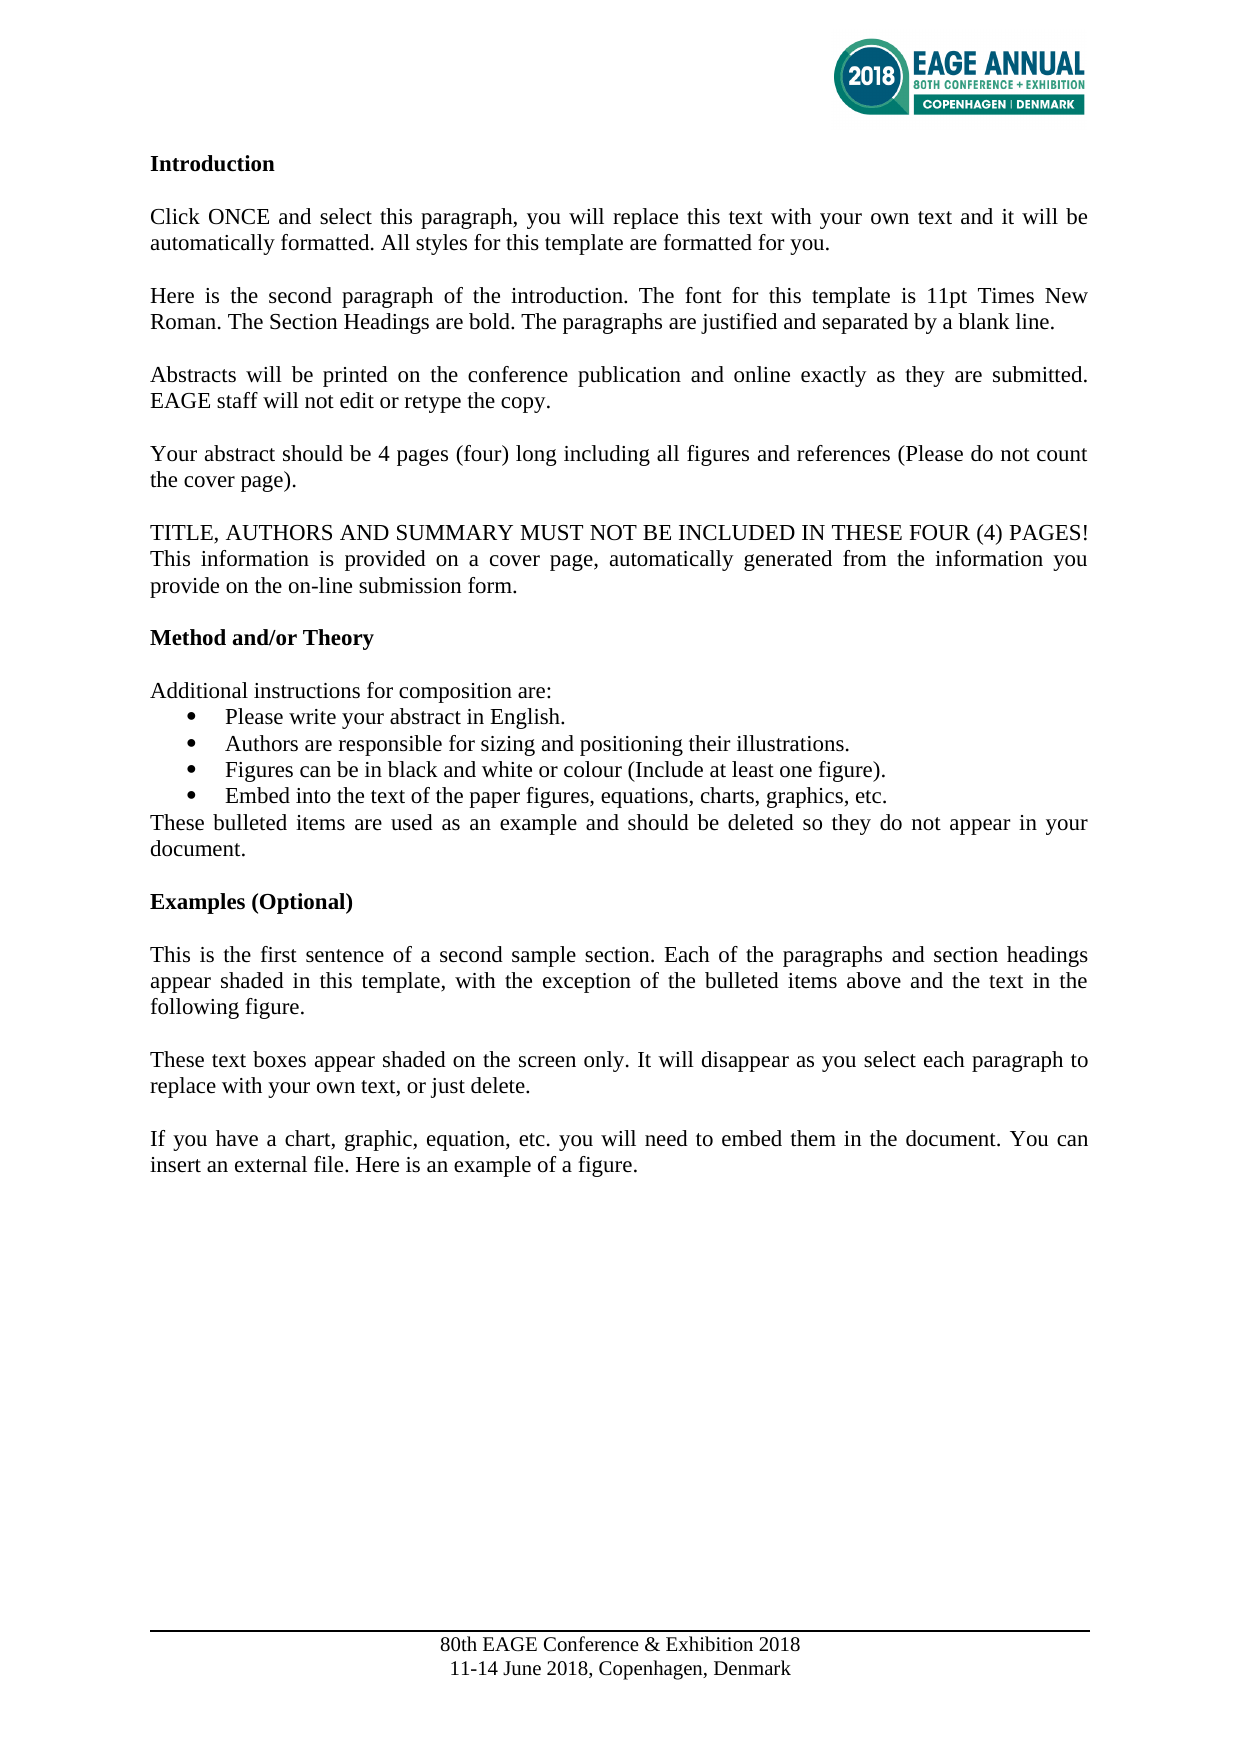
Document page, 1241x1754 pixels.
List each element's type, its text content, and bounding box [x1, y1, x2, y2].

text Additional instructions for composition are: [150, 677, 1090, 703]
subtitle Method and/or Theory [150, 624, 1090, 651]
list Please write your abstract in English. [187, 703, 1090, 730]
text This is the first sentence of a second sample section. Each of the paragraphs and section headings appear shaded in this template, with the exception of the bulleted items above and the text in the following figure. [150, 941, 1090, 1020]
subtitle Examples (Optional) [150, 888, 1090, 914]
list Figures can be in black and white or colour (Include at least one figure). [187, 756, 1090, 782]
text TITLE, AUTHORS AND SUMMARY MUST NOT BE INCLUDED IN THESE FOUR (4) PAGES! This information is provided on a cover page, automatically generated from the information you provide on the on-line submission form. [150, 519, 1090, 598]
text If you have a chart, graphic, equation, etc. you will need to embed them in the document. You can insert an external file. Here is an example of a figure. [150, 1125, 1090, 1178]
picture [830, 29, 1088, 130]
text Click ONCE and select this paragraph, you will replace this text with your own text and it will be automatically formatted. All styles for this template are formatted for you. [150, 203, 1090, 255]
list Embed into the text of the paper figures, equations, charts, graphics, etc. [187, 782, 1090, 809]
text Abstracts will be printed on the conference publication and online exactly as they are submitted. EAGE staff will not edit or retype the copy. [150, 361, 1090, 413]
text Your abstract should be 4 pages (four) long including all figures and references (Please do not count the cover page). [150, 440, 1090, 493]
text These bulleted items are used as an example and should be deleted so they do not appear in your document. [150, 809, 1090, 862]
text These text boxes appear shaded on the screen only. It will disappear as you select each paragraph to replace with your own text, or just delete. [150, 1046, 1090, 1099]
text Here is the second paragraph of the introduction. The font for this template is 11pt Times New Roman. The Section Headings are bold. The paragraphs are justified and separated by a blank line. [150, 282, 1090, 334]
list Authors are responsible for sizing and positioning their illustrations. [187, 730, 1090, 756]
subtitle Introduction [150, 150, 1090, 176]
